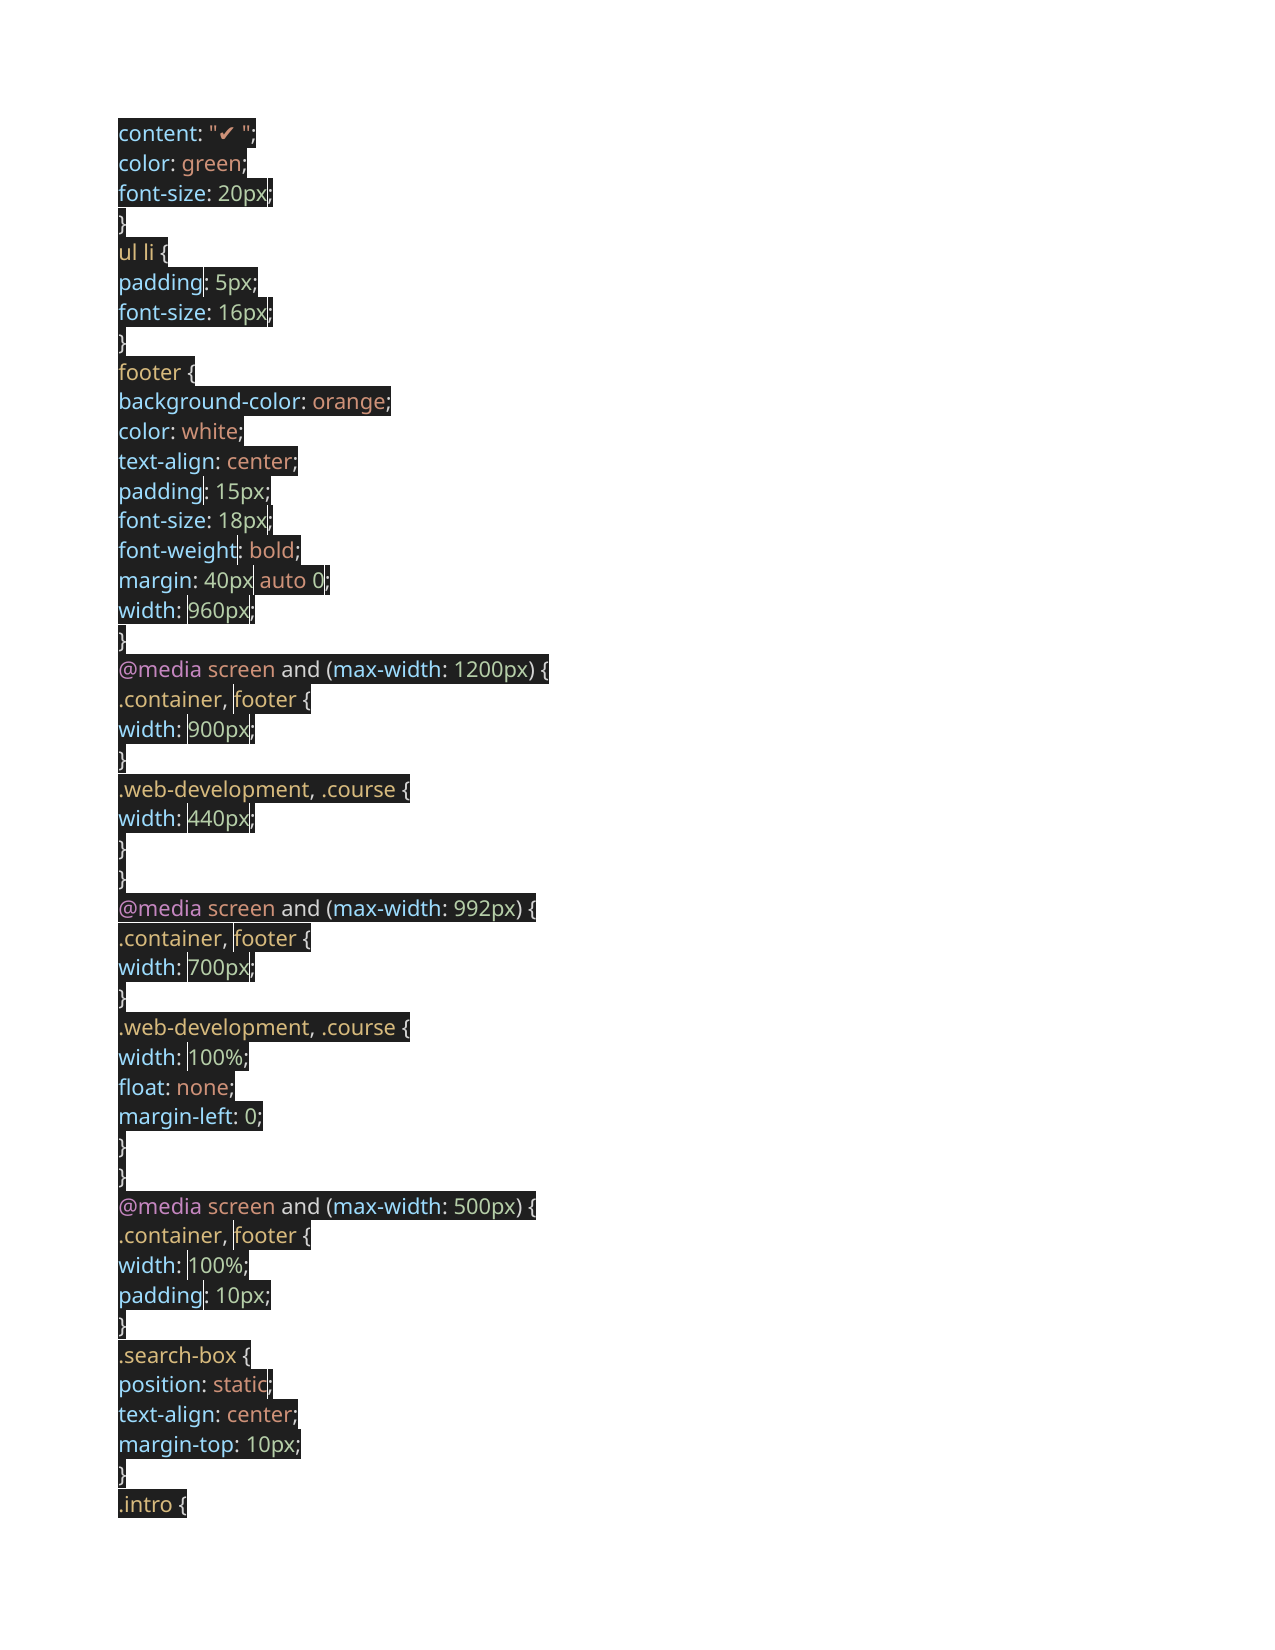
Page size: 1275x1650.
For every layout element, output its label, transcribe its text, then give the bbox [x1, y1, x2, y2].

text } [118, 982, 1157, 1012]
text content: "✔ "; [118, 118, 1157, 148]
text .web-development, .course { [118, 773, 1157, 803]
text font-size: 16px; [118, 297, 1157, 327]
text padding: 10px; [118, 1280, 1157, 1310]
text font-weight: bold; [118, 535, 1157, 565]
text } [118, 744, 1157, 773]
text margin-top: 10px; [118, 1429, 1157, 1459]
text width: 100%; [118, 1250, 1157, 1280]
text @media screen and (max-width: 1200px) { [118, 654, 1157, 684]
text } [118, 327, 1157, 356]
text width: 100%; [118, 1042, 1157, 1071]
text color: white; [118, 416, 1157, 446]
text background-color: orange; [118, 386, 1157, 416]
text font-size: 18px; [118, 505, 1157, 535]
text } [118, 863, 1157, 893]
text } [118, 1131, 1157, 1161]
text position: static; [118, 1369, 1157, 1399]
text width: 960px; [118, 595, 1157, 624]
text .web-development, .course { [118, 1012, 1157, 1042]
text footer { [118, 356, 1157, 386]
text margin: 40px auto 0; [118, 565, 1157, 595]
text @media screen and (max-width: 500px) { [118, 1191, 1157, 1220]
text text-align: center; [118, 1399, 1157, 1429]
text .container, footer { [118, 922, 1157, 952]
text .container, footer { [118, 1220, 1157, 1250]
text width: 440px; [118, 803, 1157, 833]
text width: 900px; [118, 714, 1157, 744]
text } [118, 207, 1157, 237]
text } [118, 1310, 1157, 1339]
text width: 700px; [118, 952, 1157, 982]
text float: none; [118, 1071, 1157, 1101]
text .search-box { [118, 1339, 1157, 1369]
text @media screen and (max-width: 992px) { [118, 893, 1157, 922]
text } [118, 833, 1157, 863]
text .container, footer { [118, 684, 1157, 714]
text font-size: 20px; [118, 178, 1157, 207]
text color: green; [118, 148, 1157, 178]
text } [118, 624, 1157, 654]
text } [118, 1161, 1157, 1191]
text } [118, 1459, 1157, 1488]
text padding: 5px; [118, 267, 1157, 297]
text padding: 15px; [118, 476, 1157, 505]
text ul li { [118, 237, 1157, 267]
text margin-left: 0; [118, 1101, 1157, 1131]
text .intro { [118, 1488, 1157, 1518]
text text-align: center; [118, 446, 1157, 476]
